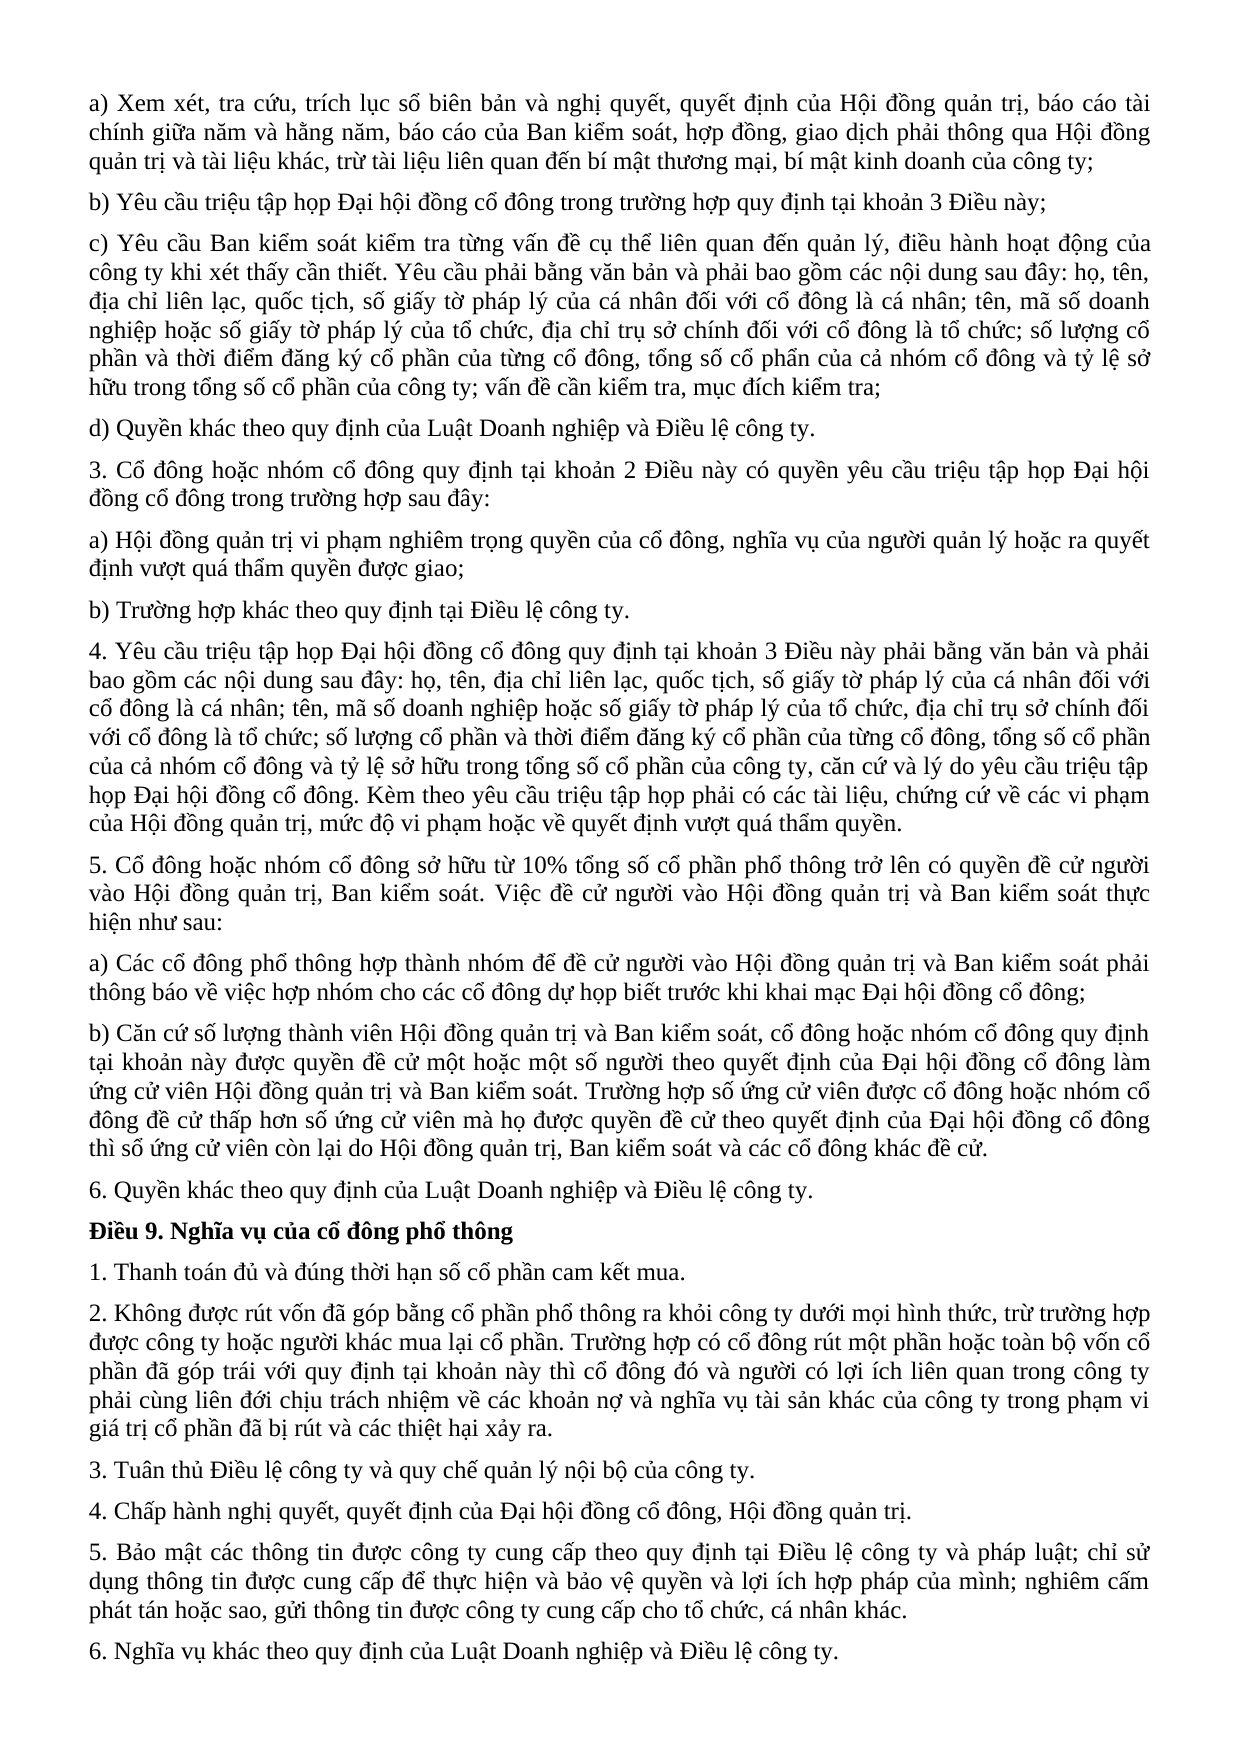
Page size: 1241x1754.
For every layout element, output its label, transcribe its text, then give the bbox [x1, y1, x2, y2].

text b) Yêu cầu triệu tập họp Đại hội đồng cổ đông trong trường hợp quy định tại khoản 3 Điều này; [89, 187, 1152, 216]
text a) Hội đồng quản trị vi phạm nghiêm trọng quyền của cổ đông, nghĩa vụ của người quản lý hoặc ra quyết định vượt quá thẩm quyền được giao; [89, 525, 1152, 582]
text b) Căn cứ số lượng thành viên Hội đồng quản trị và Ban kiểm soát, cổ đông hoặc nhóm cổ đông quy định tại khoản này được quyền đề cử một hoặc một số người theo quyết định của Đại hội đồng cổ đông làm ứng cử viên Hội đồng quản trị và Ban kiểm soát. Trường hợp số ứng cử viên được cổ đông hoặc nhóm cổ đông đề cử thấp hơn số ứng cử viên mà họ được quyền đề cử theo quyết định của Đại hội đồng cổ đông thì sổ ứng cử viên còn lại do Hội đồng quản trị, Ban kiểm soát và các cổ đông khác đề cử. [89, 1018, 1152, 1162]
text b) Trường hợp khác theo quy định tại Điều lệ công ty. [89, 595, 1152, 623]
text 1. Thanh toán đủ và đúng thời hạn số cổ phần cam kết mua. [89, 1257, 1152, 1286]
text a) Các cổ đông phổ thông hợp thành nhóm để đề cử người vào Hội đồng quản trị và Ban kiểm soát phải thông báo về việc hợp nhóm cho các cổ đông dự họp biết trước khi khai mạc Đại hội đồng cổ đông; [89, 948, 1152, 1006]
text 5. Cổ đông hoặc nhóm cổ đông sở hữu từ 10% tổng số cổ phần phổ thông trở lên có quyền đề cử người vào Hội đồng quản trị, Ban kiểm soát. Việc đề cử người vào Hội đồng quản trị và Ban kiểm soát thực hiện như sau: [89, 850, 1152, 936]
text 3. Cổ đông hoặc nhóm cổ đông quy định tại khoản 2 Điều này có quyền yêu cầu triệu tập họp Đại hội đồng cổ đông trong trường hợp sau đây: [89, 455, 1152, 512]
text 6. Nghĩa vụ khác theo quy định của Luật Doanh nghiệp và Điều lệ công ty. [89, 1636, 1152, 1665]
text 3. Tuân thủ Điều lệ công ty và quy chế quản lý nội bộ của công ty. [89, 1455, 1152, 1483]
text c) Yêu cầu Ban kiểm soát kiểm tra từng vấn đề cụ thể liên quan đến quản lý, điều hành hoạt động của công ty khi xét thấy cần thiết. Yêu cầu phải bằng văn bản và phải bao gồm các nội dung sau đây: họ, tên, địa chỉ liên lạc, quốc tịch, số giấy tờ pháp lý của cá nhân đối với cổ đông là cá nhân; tên, mã số doanh nghiệp hoặc số giấy tờ pháp lý của tổ chức, địa chỉ trụ sở chính đối với cổ đông là tổ chức; số lượng cổ phần và thời điểm đăng ký cổ phần của từng cổ đông, tổng số cổ phẩn của cả nhóm cổ đông và tỷ lệ sở hữu trong tổng số cổ phần của công ty; vấn đề cần kiểm tra, mục đích kiểm tra; [89, 228, 1152, 401]
text 6. Quyền khác theo quy định của Luật Doanh nghiệp và Điều lệ công ty. [89, 1175, 1152, 1203]
text d) Quyền khác theo quy định của Luật Doanh nghiệp và Điều lệ công ty. [89, 413, 1152, 442]
text 4. Chấp hành nghị quyết, quyết định của Đại hội đồng cổ đông, Hội đồng quản trị. [89, 1496, 1152, 1525]
text a) Xem xét, tra cứu, trích lục sổ biên bản và nghị quyết, quyết định của Hội đồng quản trị, báo cáo tài chính giữa năm và hằng năm, báo cáo của Ban kiểm soát, hợp đồng, giao dịch phải thông qua Hội đồng quản trị và tài liệu khác, trừ tài liệu liên quan đến bí mật thương mại, bí mật kinh doanh của công ty; [89, 88, 1152, 175]
text 2. Không được rút vốn đã góp bằng cổ phần phổ thông ra khỏi công ty dưới mọi hình thức, trừ trường hợp được công ty hoặc người khác mua lại cổ phần. Trường hợp có cổ đông rút một phần hoặc toàn bộ vốn cổ phần đã góp trái với quy định tại khoản này thì cổ đông đó và người có lợi ích liên quan trong công ty phải cùng liên đới chịu trách nhiệm về các khoản nợ và nghĩa vụ tài sản khác của công ty trong phạm vi giá trị cổ phần đã bị rút và các thiệt hại xảy ra. [89, 1298, 1152, 1442]
subtitle Điều 9. Nghĩa vụ của cổ đông phổ thông [89, 1216, 1152, 1245]
text 5. Bảo mật các thông tin được công ty cung cấp theo quy định tại Điều lệ công ty và pháp luật; chỉ sử dụng thông tin được cung cấp để thực hiện và bảo vệ quyền và lợi ích hợp pháp của mình; nghiêm cấm phát tán hoặc sao, gửi thông tin được công ty cung cấp cho tổ chức, cá nhân khác. [89, 1537, 1152, 1623]
text 4. Yêu cầu triệu tập họp Đại hội đồng cổ đông quy định tại khoản 3 Điều này phải bằng văn bản và phải bao gồm các nội dung sau đây: họ, tên, địa chỉ liên lạc, quốc tịch, số giấy tờ pháp lý của cá nhân đối với cổ đông là cá nhân; tên, mã số doanh nghiệp hoặc số giấy tờ pháp lý của tổ chức, địa chỉ trụ sở chính đối với cổ đông là tổ chức; số lượng cổ phần và thời điểm đăng ký cổ phần của từng cổ đông, tổng số cổ phần của cả nhóm cổ đông và tỷ lệ sở hữu trong tổng số cổ phần của công ty, căn cứ và lý do yêu cầu triệu tập họp Đại hội đồng cổ đông. Kèm theo yêu cầu triệu tập họp phải có các tài liệu, chứng cứ về các vi phạm của Hội đồng quản trị, mức độ vi phạm hoặc về quyết định vượt quá thẩm quyền. [89, 636, 1152, 837]
